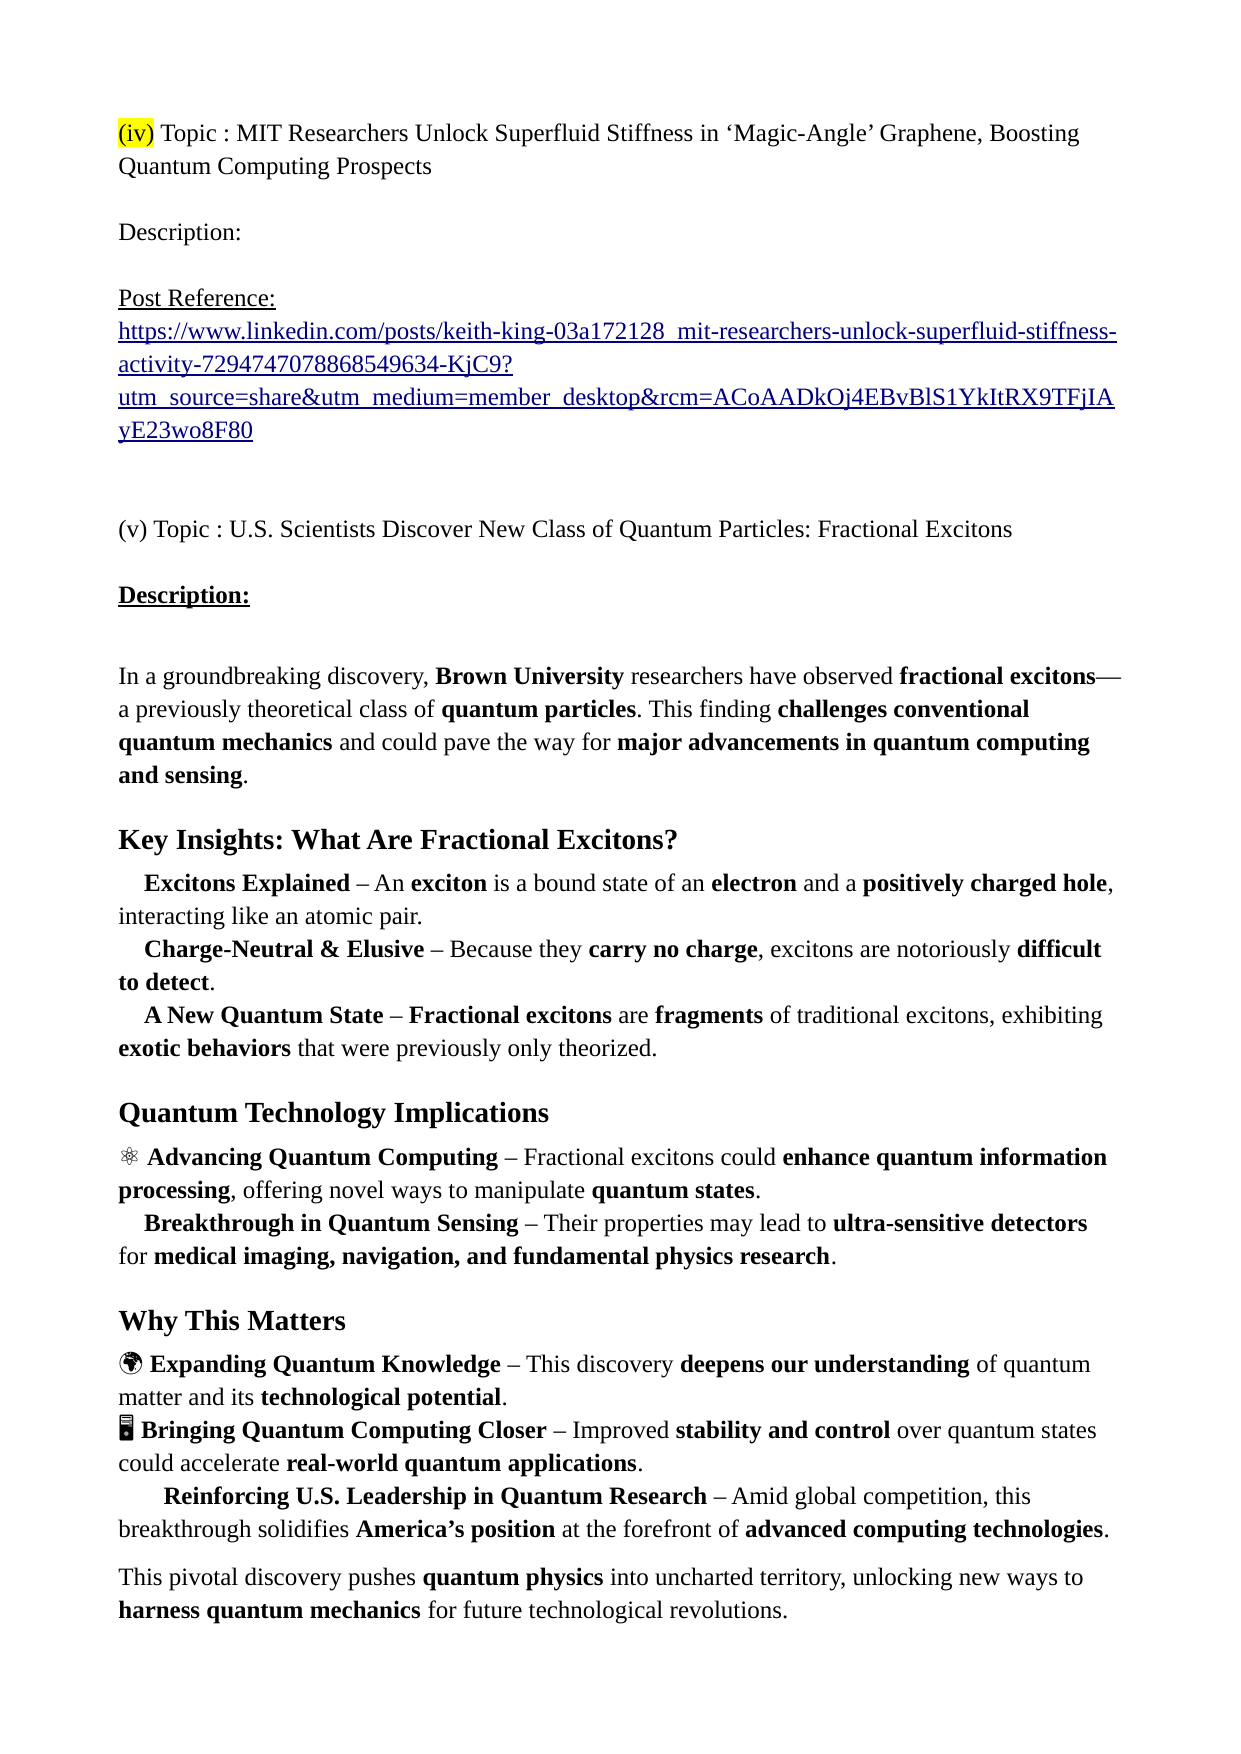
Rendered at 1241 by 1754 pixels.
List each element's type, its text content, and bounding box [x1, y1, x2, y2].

subtitle Why This Matters [118, 1303, 1122, 1336]
text In a groundbreaking discovery, Brown University researchers have observed fractional excitons—a previously theoretical class of quantum particles. This finding challenges conventional quantum mechanics and could pave the way for major advancements in quantum computing and sensing. [118, 661, 1122, 789]
text 🔹 Excitons Explained – An exciton is a bound state of an electron and a positively charged hole, interacting like an atomic pair. 🔹 Charge-Neutral & Elusive – Because they carry no charge, excitons are notoriously difficult to detect. 🔹 A New Quantum State – Fractional excitons are fragments of traditional excitons, exhibiting exotic behaviors that were previously only theorized. [118, 868, 1122, 1062]
subtitle Quantum Technology Implications [118, 1096, 1122, 1129]
text ⚛️ Advancing Quantum Computing – Fractional excitons could enhance quantum information processing, offering novel ways to manipulate quantum states. 🔬 Breakthrough in Quantum Sensing – Their properties may lead to ultra-sensitive detectors for medical imaging, navigation, and fundamental physics research. [118, 1142, 1122, 1269]
text This pivotal discovery pushes quantum physics into uncharted territory, unlocking new ways to harness quantum mechanics for future technological revolutions. 🚀 [118, 1562, 1122, 1623]
text 🌍 Expanding Quantum Knowledge – This discovery deepens our understanding of quantum matter and its technological potential. 🖥 Bringing Quantum Computing Closer – Improved stability and control over quantum states could accelerate real-world quantum applications. 🇺🇸 Reinforcing U.S. Leadership in Quantum Research – Amid global competition, this breakthrough solidifies America’s position at the forefront of advanced computing technologies. [118, 1349, 1122, 1543]
subtitle Key Insights: What Are Fractional Excitons? [118, 822, 1122, 856]
text (iv) Topic : MIT Researchers Unlock Superfluid Stiffness in ‘Magic-Angle’ Graphene, Boosting Quantum Computing Prospects Description: Post Reference: https://www.linkedin.com/posts/keith-king-03a172128_mit-researchers-unlock-superfluid-stiffness-activity-7294747078868549634-KjC9?utm_source=share&utm_medium=member_desktop&rcm=ACoAADkOj4EBvBlS1YkItRX9TFjIAyE23wo8F80 (v) Topic : U.S. Scientists Discover New Class of Quantum Particles: Fractional Excitons Description: [118, 118, 1122, 642]
